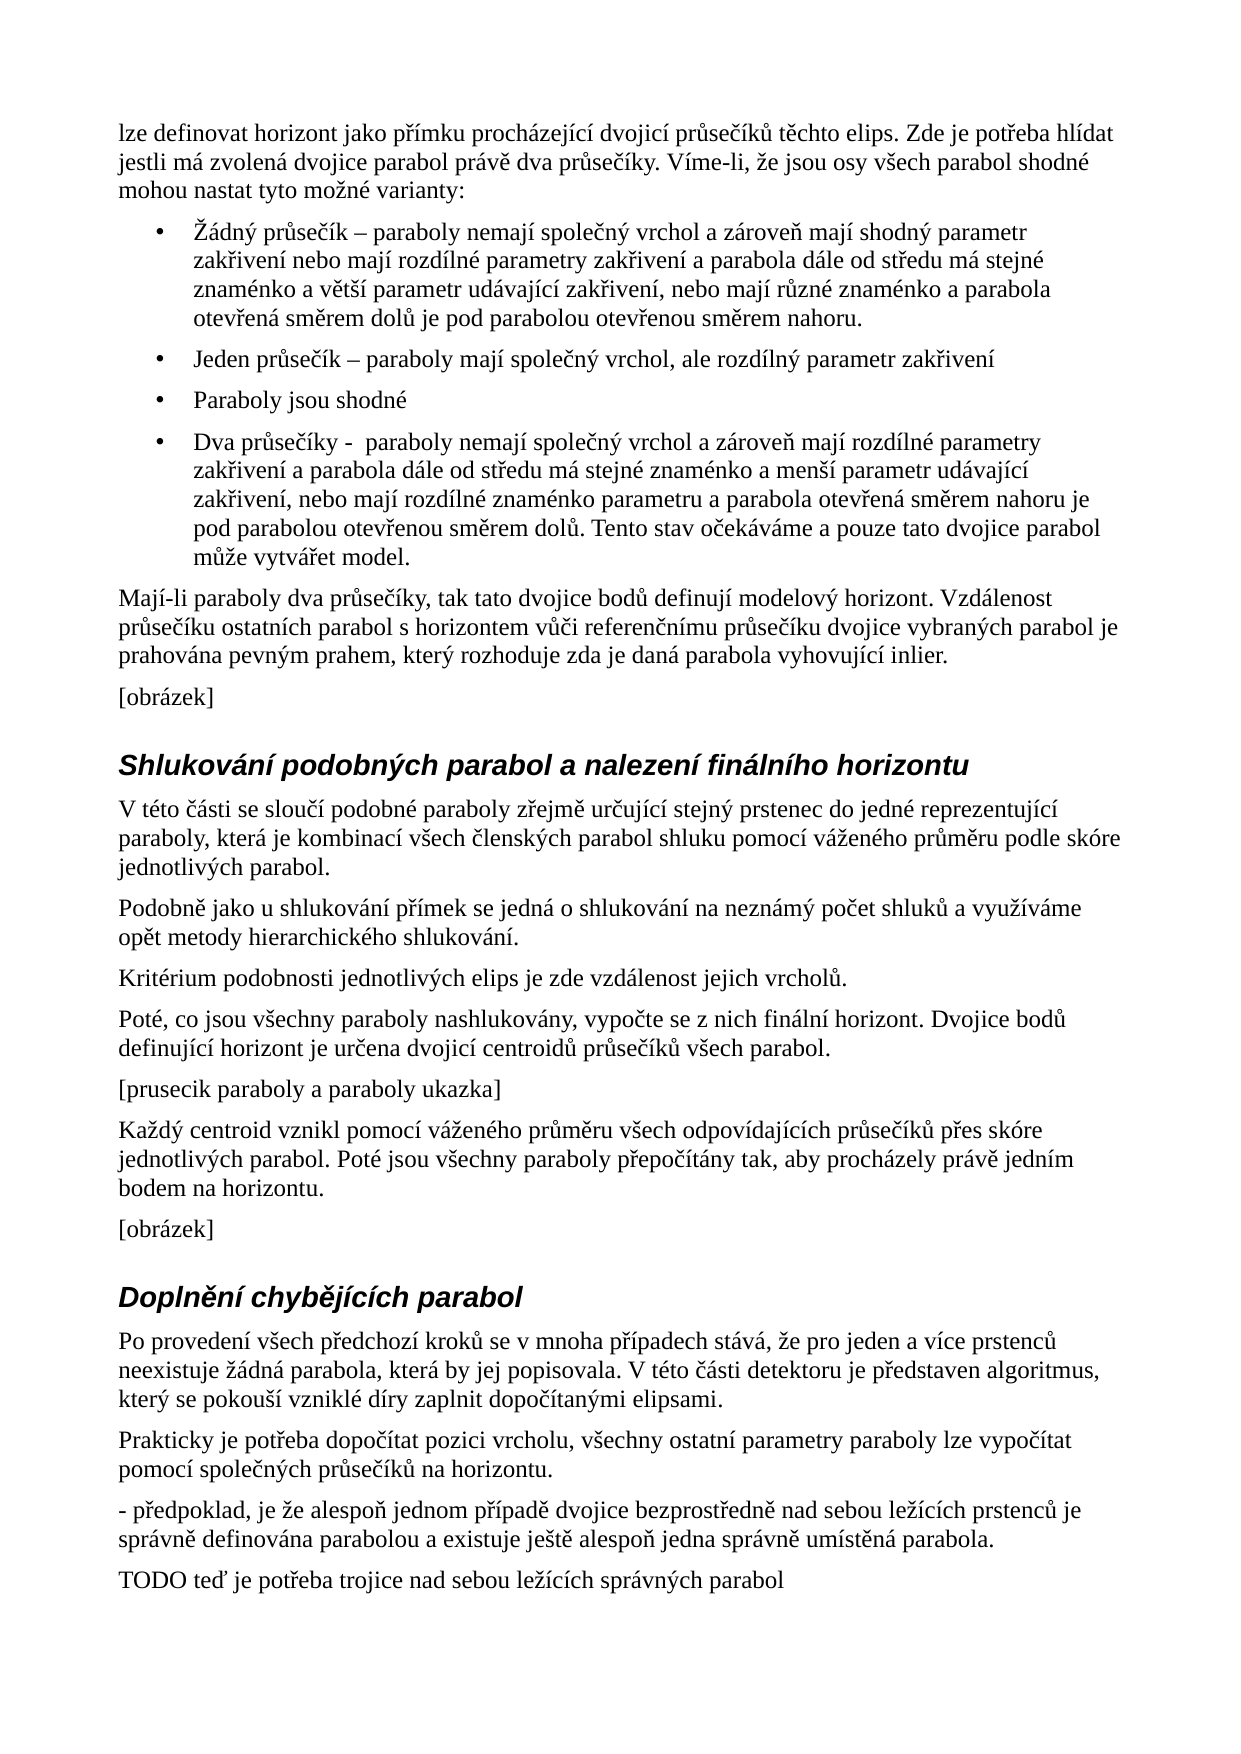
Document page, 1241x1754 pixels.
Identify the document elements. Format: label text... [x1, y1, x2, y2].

text Každý centroid vznikl pomocí váženého průměru všech odpovídajících průsečíků přes skóre jednotlivých parabol. Poté jsou všechny paraboly přepočítány tak, aby procházely právě jedním bodem na horizontu. [118, 1115, 1122, 1202]
subtitle Doplnění chybějících parabol [118, 1280, 1122, 1314]
text [prusecik paraboly a paraboly ukazka] [118, 1074, 1122, 1103]
text V této části se sloučí podobné paraboly zřejmě určující stejný prstenec do jedné reprezentující paraboly, která je kombinací všech členských parabol shluku pomocí váženého průměru podle skóre jednotlivých parabol. [118, 794, 1122, 880]
text [obrázek] [118, 1214, 1122, 1243]
text Poté, co jsou všechny paraboly nashlukovány, vypočte se z nich finální horizont. Dvojice bodů definující horizont je určena dvojicí centroidů průsečíků všech parabol. [118, 1004, 1122, 1062]
list Žádný průsečík – paraboly nemají společný vrchol a zároveň mají shodný parametr zakřivení nebo mají rozdílné parametry zakřivení a parabola dále od středu má stejné znaménko a větší parametr udávající zakřivení, nebo mají různé znaménko a parabola otevřená směrem dolů je pod parabolou otevřenou směrem nahoru. [156, 217, 1122, 332]
text Po provedení všech předchozí kroků se v mnoha případech stává, že pro jeden a více prstenců neexistuje žádná parabola, která by jej popisovala. V této části detektoru je představen algoritmus, který se pokouší vzniklé díry zaplnit dopočítanými elipsami. [118, 1326, 1122, 1413]
text Mají-li paraboly dva průsečíky, tak tato dvojice bodů definují modelový horizont. Vzdálenost průsečíku ostatních parabol s horizontem vůči referenčnímu průsečíku dvojice vybraných parabol je prahována pevným prahem, který rozhoduje zda je daná parabola vyhovující inlier. [118, 583, 1122, 669]
text TODO teď je potřeba trojice nad sebou ležících správných parabol [118, 1565, 1122, 1594]
text lze definovat horizont jako přímku procházející dvojicí průsečíků těchto elips. Zde je potřeba hlídat jestli má zvolená dvojice parabol právě dva průsečíky. Víme-li, že jsou osy všech parabol shodné mohou nastat tyto možné varianty: [118, 118, 1122, 204]
text - předpoklad, je že alespoň jednom případě dvojice bezprostředně nad sebou ležících prstenců je správně definována parabolou a existuje ještě alespoň jedna správně umístěná parabola. [118, 1495, 1122, 1553]
text [obrázek] [118, 682, 1122, 711]
list Dva průsečíky - paraboly nemají společný vrchol a zároveň mají rozdílné parametry zakřivení a parabola dále od středu má stejné znaménko a menší parametr udávající zakřivení, nebo mají rozdílné znaménko parametru a parabola otevřená směrem nahoru je pod parabolou otevřenou směrem dolů. Tento stav očekáváme a pouze tato dvojice parabol může vytvářet model. [156, 427, 1122, 571]
text Kritérium podobnosti jednotlivých elips je zde vzdálenost jejich vrcholů. [118, 963, 1122, 992]
subtitle Shlukování podobných parabol a nalezení finálního horizontu [118, 748, 1122, 782]
text Prakticky je potřeba dopočítat pozici vrcholu, všechny ostatní parametry paraboly lze vypočítat pomocí společných průsečíků na horizontu. [118, 1425, 1122, 1483]
list Paraboly jsou shodné [156, 386, 1122, 414]
list Jeden průsečík – paraboly mají společný vrchol, ale rozdílný parametr zakřivení [156, 344, 1122, 373]
text Podobně jako u shlukování přímek se jedná o shlukování na neznámý počet shluků a využíváme opět metody hierarchického shlukování. [118, 893, 1122, 950]
